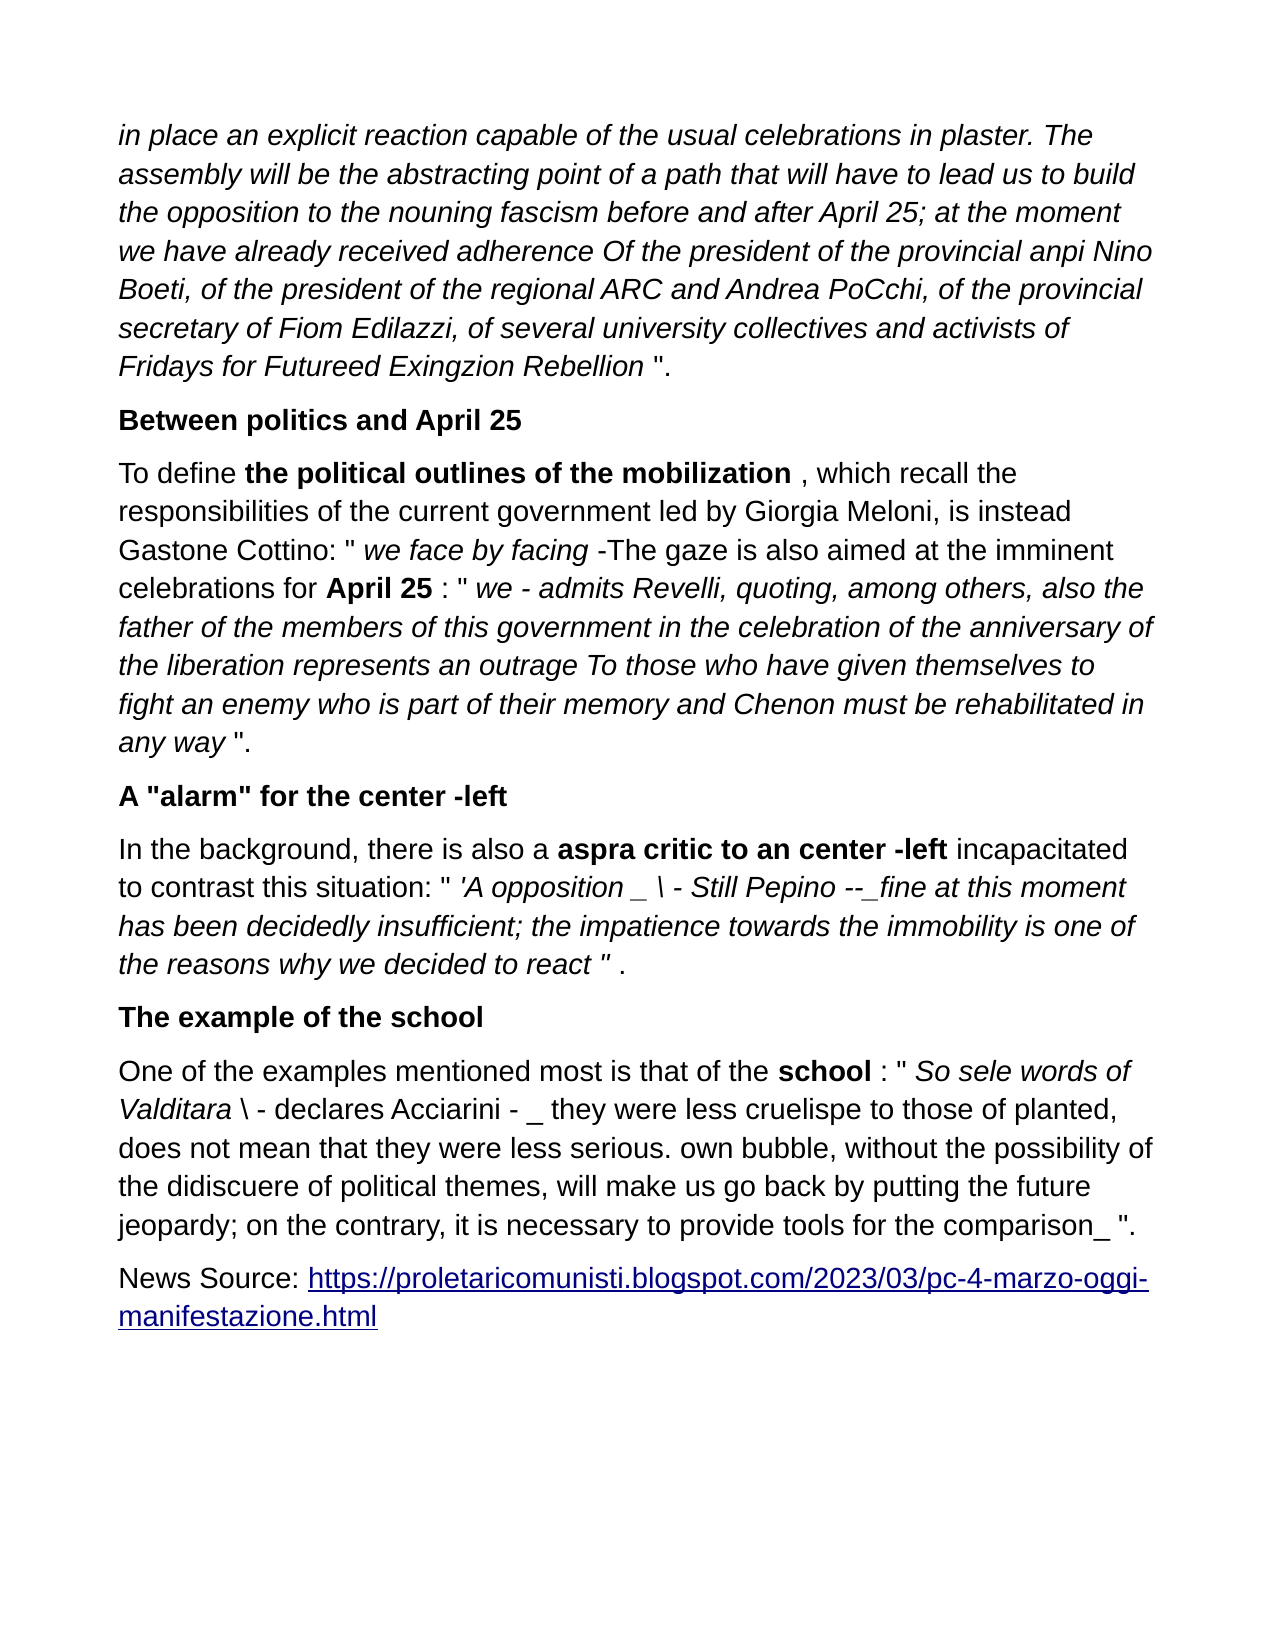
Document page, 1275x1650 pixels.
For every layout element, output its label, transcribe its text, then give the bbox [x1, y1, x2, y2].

text A "alarm" for the center -left [118, 778, 1157, 812]
text News Source: https://proletaricomunisti.blogspot.com/2023/03/pc-4-marzo-oggi-manifestazione.html [118, 1261, 1157, 1333]
text In the background, there is also a aspra critic to an center -left incapacitated to contrast this situation: " 'A opposition _ \ - Still Pepino --_fine at this moment has been decidedly insufficient; the impatience towards the immobility is one of the reasons why we decided to react " . [118, 832, 1157, 981]
text Between politics and April 25 [118, 402, 1157, 436]
text One of the examples mentioned most is that of the school : " So sele words of Valditara \ - declares Acciarini - _ they were less cruelispe to those of planted, does not mean that they were less serious. own bubble, without the possibility of the didiscuere of political themes, will make us go back by putting the future jeopardy; on the contrary, it is necessary to provide tools for the comparison_ ". [118, 1053, 1157, 1241]
text The example of the school [118, 1000, 1157, 1034]
text To define the political outlines of the mobilization , which recall the responsibilities of the current government led by Giorgia Meloni, is instead Gastone Cottino: " we face by facing -The gaze is also aimed at the imminent celebrations for April 25 : " we - admits Revelli, quoting, among others, also the father of the members of this government in the celebration of the anniversary of the liberation represents an outrage To those who have given themselves to fight an enemy who is part of their memory and Chenon must be rehabilitated in any way ". [118, 456, 1157, 759]
text in place an explicit reaction capable of the usual celebrations in plaster. The assembly will be the abstracting point of a path that will have to lead us to build the opposition to the nouning fascism before and after April 25; at the moment we have already received adherence Of the president of the provincial anpi Nino Boeti, of the president of the regional ARC and Andrea PoCchi, of the provincial secretary of Fiom Edilazzi, of several university collectives and activists of Fridays for Futureed Exingzion Rebellion ". [118, 118, 1157, 383]
